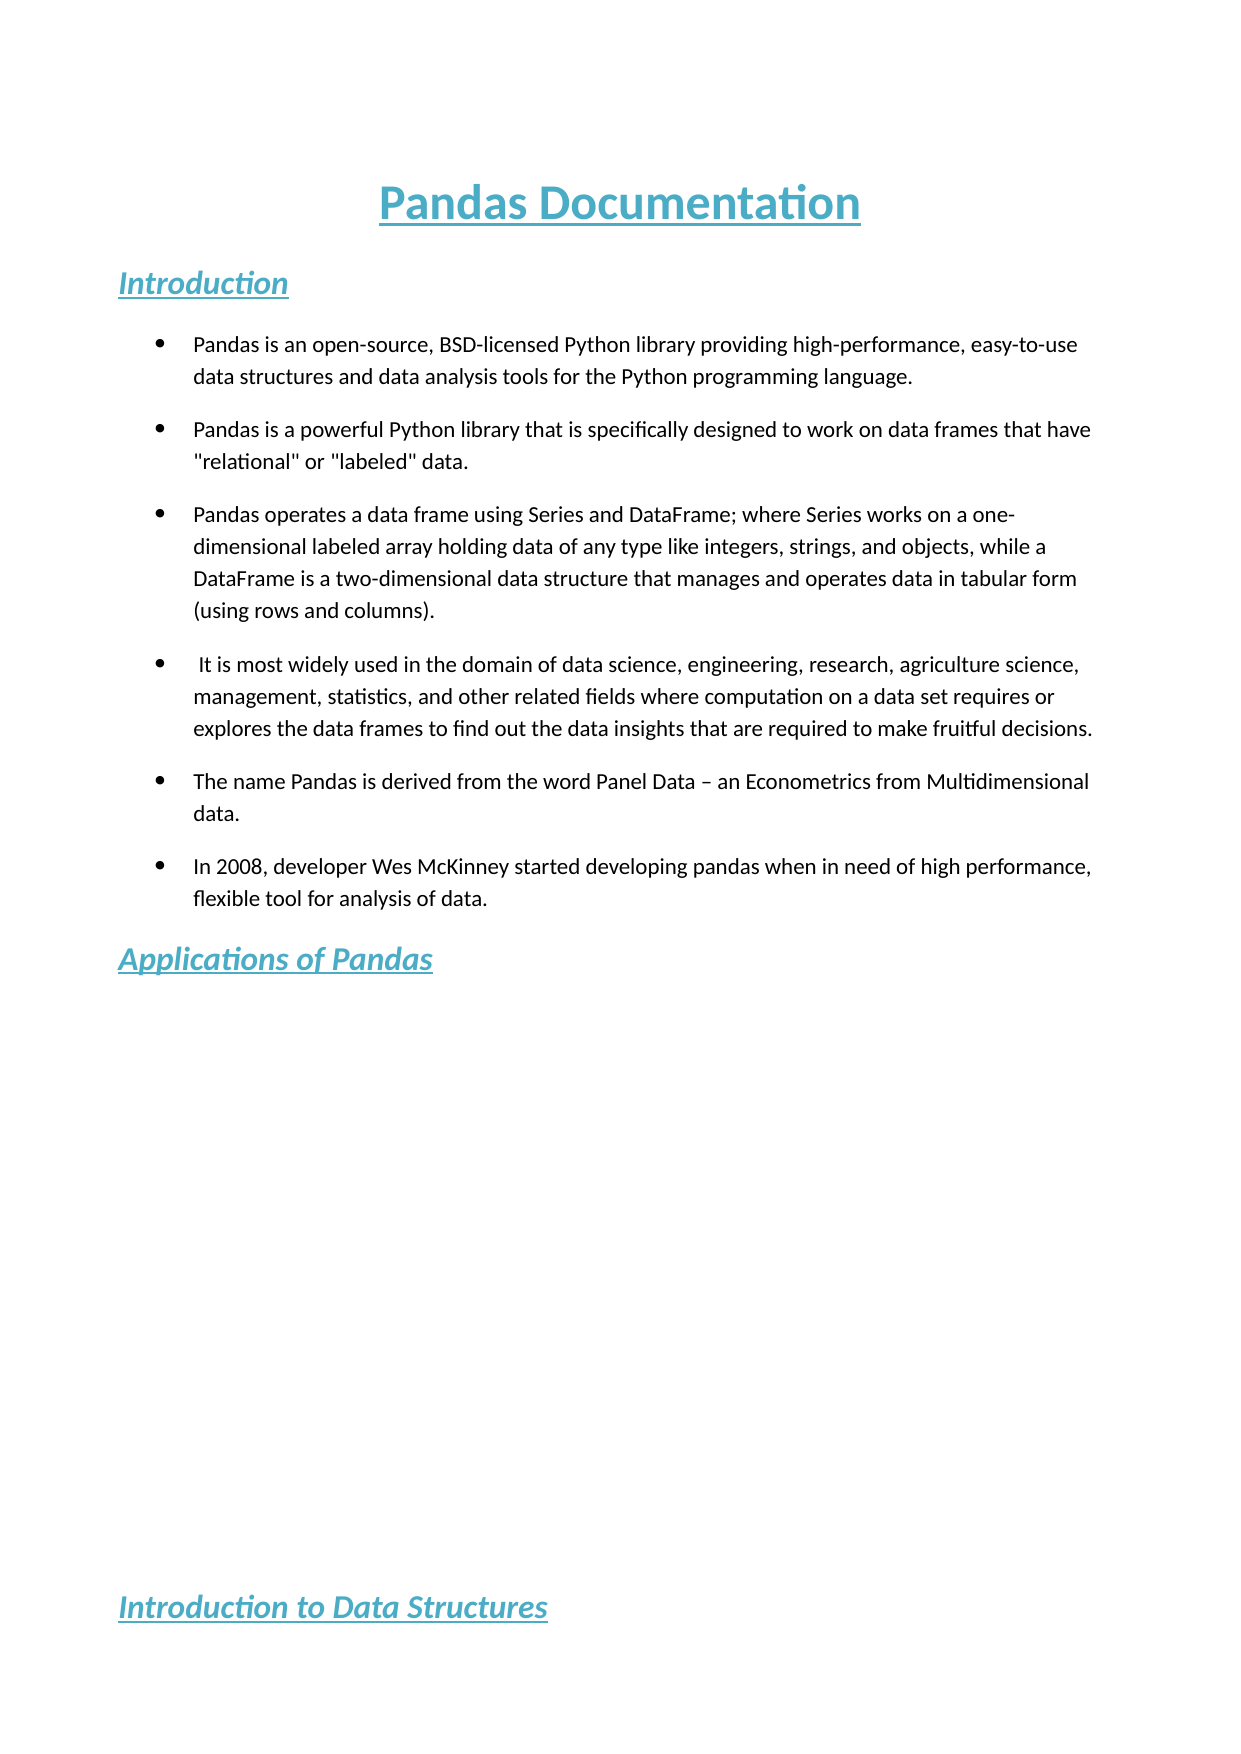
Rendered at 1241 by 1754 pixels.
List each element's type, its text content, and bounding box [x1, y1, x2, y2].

text Pandas Documentation [118, 171, 1122, 232]
text Applications of Pandas [118, 937, 1122, 978]
list Pandas is a powerful Python library that is specifically designed to work on data frames that have "relational" or "labeled" data. [156, 415, 1122, 475]
list The name Pandas is derived from the word Panel Data – an Econometrics from Multidimensional data. [156, 767, 1122, 827]
text Introduction [118, 262, 1122, 303]
list In 2008, developer Wes McKinney started developing pandas when in need of high performance, flexible tool for analysis of data. [156, 852, 1122, 912]
list It is most widely used in the domain of data science, engineering, research, agriculture science, management, statistics, and other related fields where computation on a data set requires or explores the data frames to find out the data insights that are required to make fruitful decisions. [156, 650, 1122, 742]
list Pandas operates a data frame using Series and DataFrame; where Series works on a one-dimensional labeled array holding data of any type like integers, strings, and objects, while a DataFrame is a two-dimensional data structure that manages and operates data in tabular form (using rows and columns). [156, 500, 1122, 625]
list Pandas is an open-source, BSD-licensed Python library providing high-performance, easy-to-use data structures and data analysis tools for the Python programming language. [156, 330, 1122, 390]
text Introduction to Data Structures [118, 1586, 1122, 1627]
